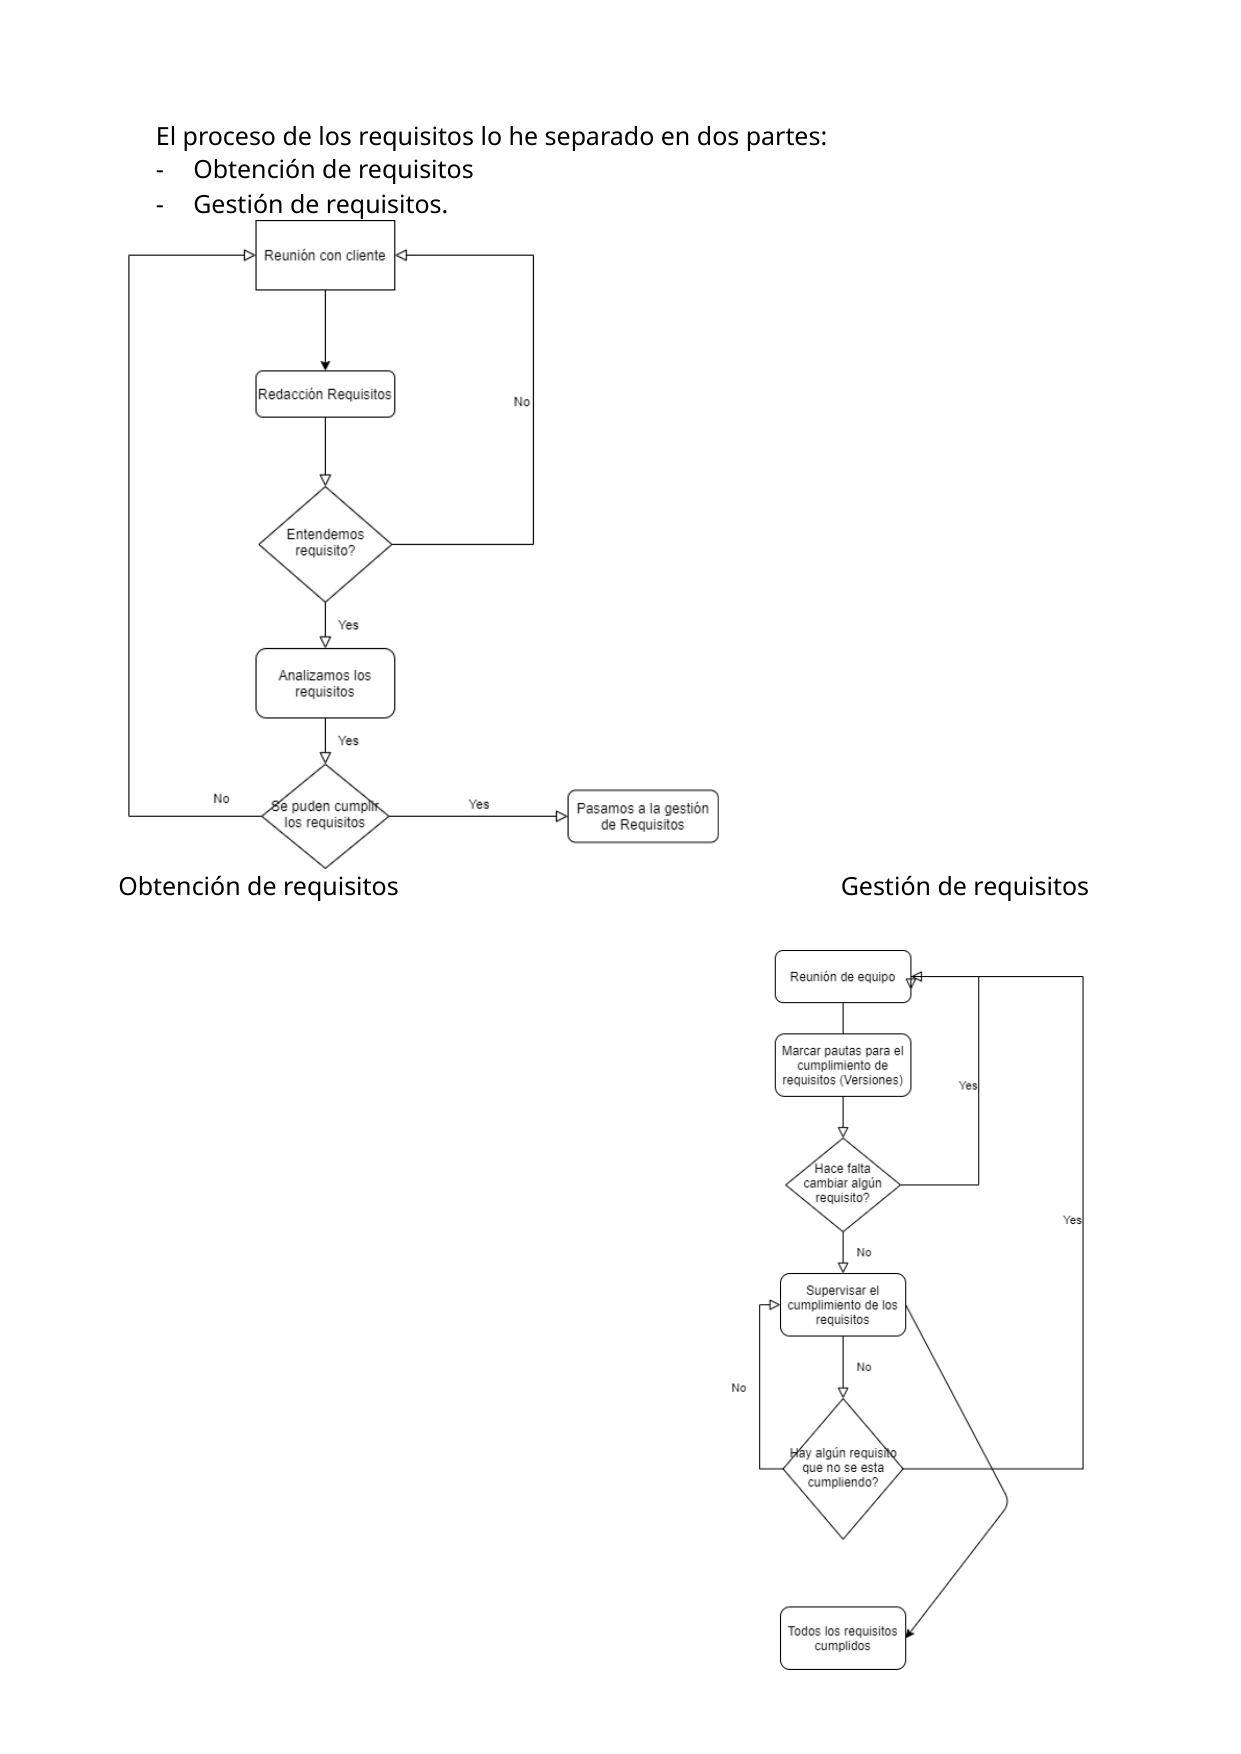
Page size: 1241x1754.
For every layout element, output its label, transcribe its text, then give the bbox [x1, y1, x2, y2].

list Gestión de requisitos. [156, 186, 1122, 220]
text Obtención de requisitos Gestión de requisitos [118, 868, 1122, 902]
list Obtención de requisitos [156, 152, 1122, 186]
text El proceso de los requisitos lo he separado en dos partes: [118, 118, 1122, 152]
